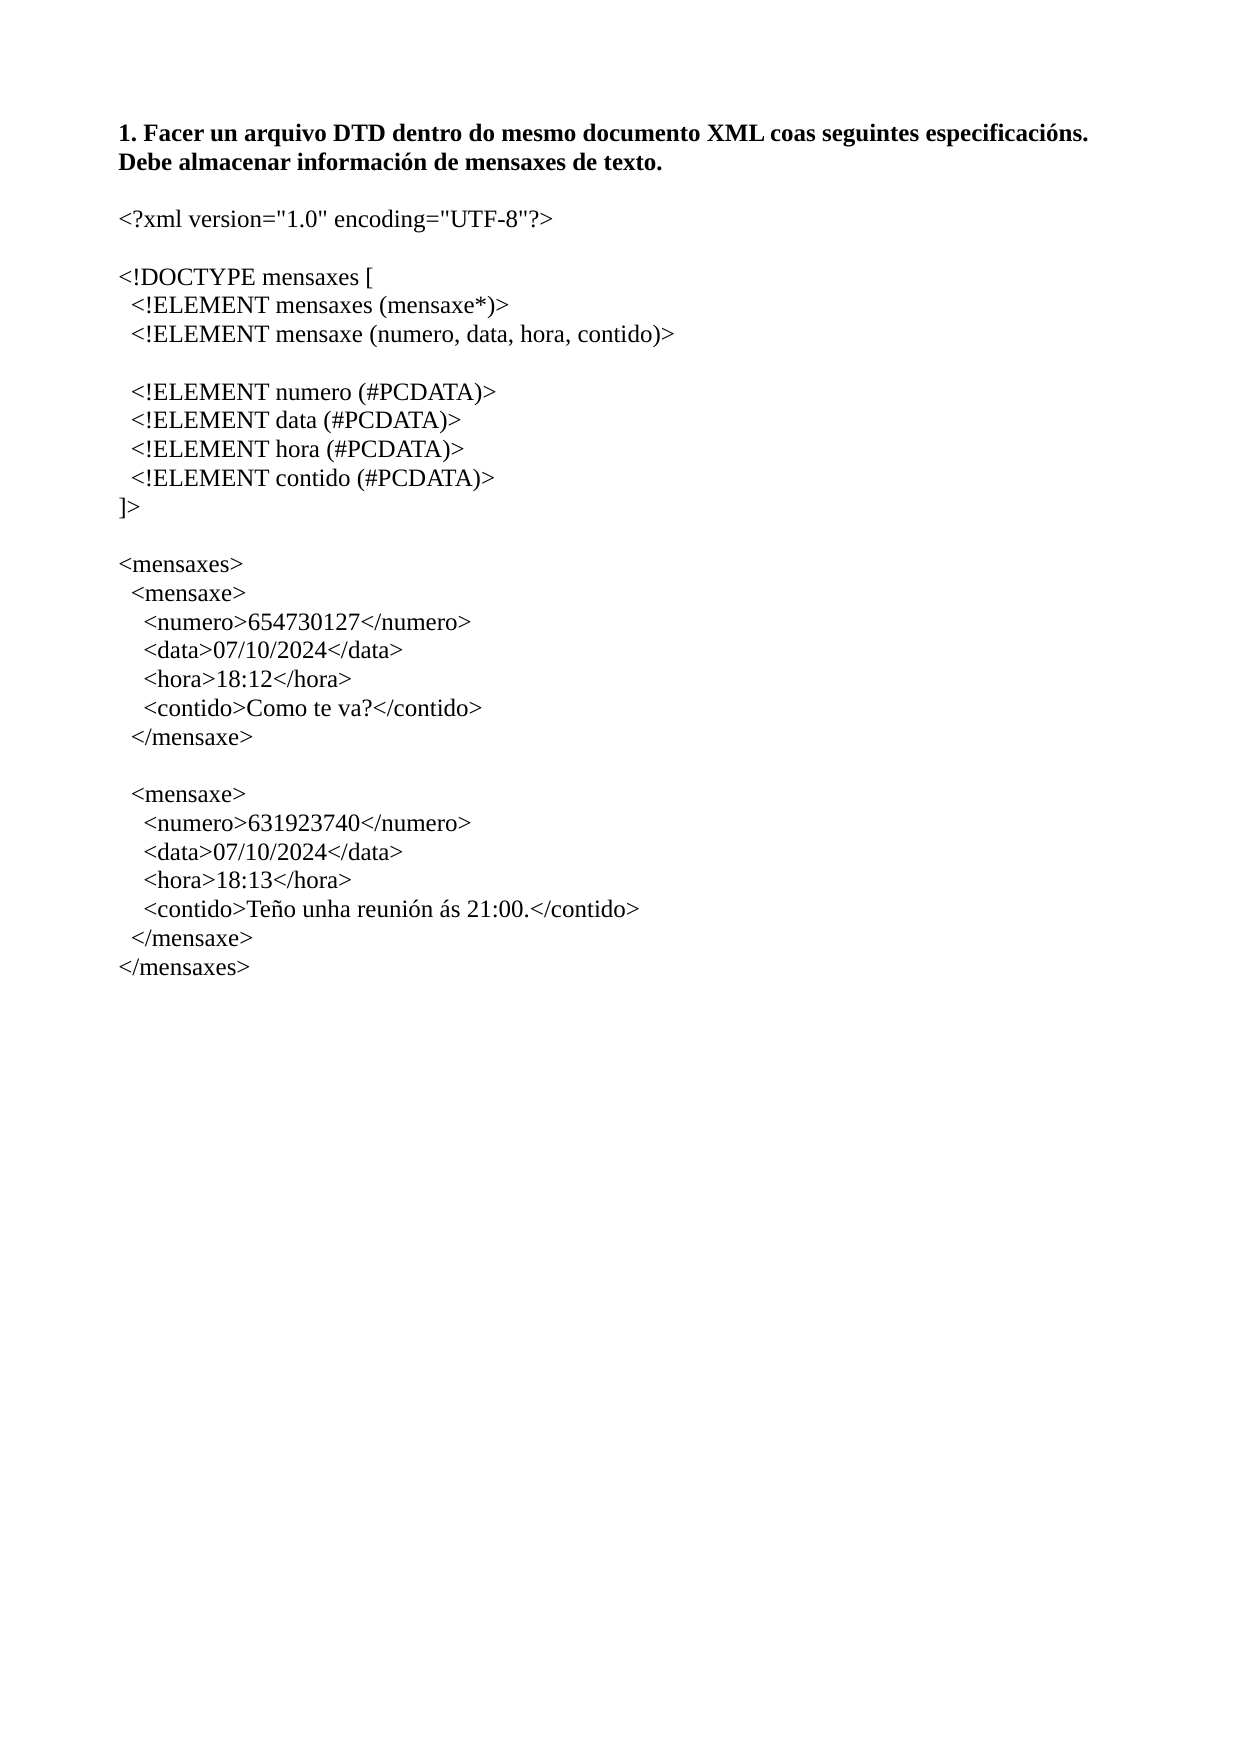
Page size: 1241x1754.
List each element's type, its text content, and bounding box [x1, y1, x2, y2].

text </mensaxe> [118, 722, 1122, 751]
text <data>07/10/2024</data> [118, 837, 1122, 866]
text <contido>Como te va?</contido> [118, 693, 1122, 722]
text <contido>Teño unha reunión ás 21:00.</contido> [118, 894, 1122, 923]
text <hora>18:12</hora> [118, 664, 1122, 693]
text <data>07/10/2024</data> [118, 636, 1122, 664]
text 1. Facer un arquivo DTD dentro do mesmo documento XML coas seguintes especificacións. [118, 118, 1122, 147]
text <hora>18:13</hora> [118, 866, 1122, 894]
text <numero>654730127</numero> [118, 607, 1122, 636]
text Debe almacenar información de mensaxes de texto. [118, 147, 1122, 176]
text <!ELEMENT numero (#PCDATA)> [118, 377, 1122, 406]
text <!ELEMENT mensaxe (numero, data, hora, contido)> [118, 319, 1122, 348]
text <!ELEMENT contido (#PCDATA)> [118, 463, 1122, 492]
text </mensaxes> [118, 952, 1122, 981]
text <mensaxe> [118, 779, 1122, 808]
text <!ELEMENT hora (#PCDATA)> [118, 434, 1122, 463]
text <mensaxe> [118, 578, 1122, 607]
text </mensaxe> [118, 923, 1122, 952]
text ]> [118, 492, 1122, 521]
text <numero>631923740</numero> [118, 808, 1122, 837]
text <!ELEMENT data (#PCDATA)> [118, 406, 1122, 434]
text <?xml version="1.0" encoding="UTF-8"?> [118, 204, 1122, 233]
text <mensaxes> [118, 549, 1122, 578]
text <!DOCTYPE mensaxes [ [118, 262, 1122, 291]
text <!ELEMENT mensaxes (mensaxe*)> [118, 291, 1122, 319]
